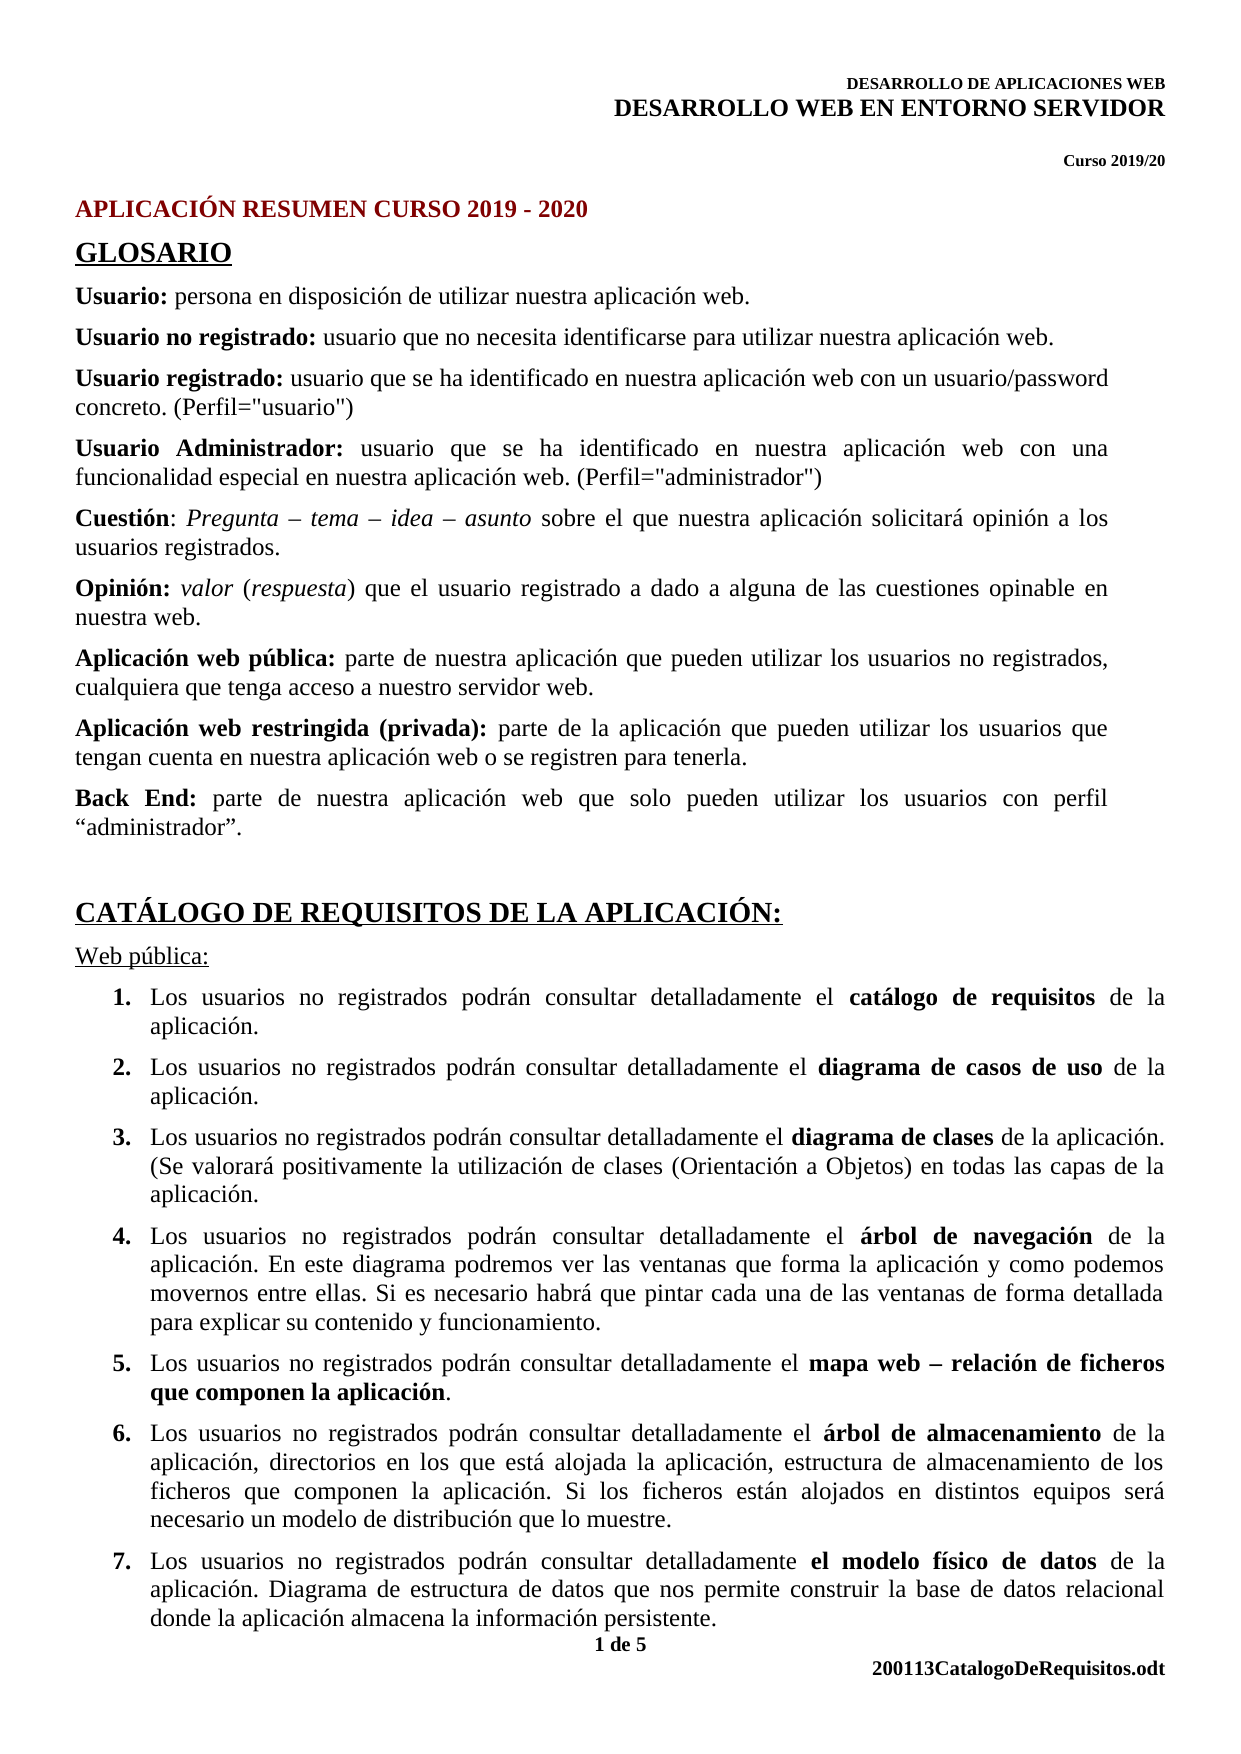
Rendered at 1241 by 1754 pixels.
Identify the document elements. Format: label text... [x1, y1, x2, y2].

text APLICACIÓN RESUMEN CURSO 2019 - 2020 [75, 194, 1109, 222]
text Usuario Administrador: usuario que se ha identificado en nuestra aplicación web con una funcionalidad especial en nuestra aplicación web. (Perfil="administrador") [75, 433, 1109, 491]
text GLOSARIO [75, 235, 1109, 268]
list Los usuarios no registrados podrán consultar detalladamente el mapa web – relación de ficheros que componen la aplicación. [112, 1348, 1165, 1406]
text CATÁLOGO DE REQUISITOS DE LA APLICACIÓN: [75, 895, 1109, 928]
list Los usuarios no registrados podrán consultar detalladamente el árbol de navegación de la aplicación. En este diagrama podremos ver las ventanas que forma la aplicación y como podemos movernos entre ellas. Si es necesario habrá que pintar cada una de las ventanas de forma detallada para explicar su contenido y funcionamiento. [112, 1221, 1165, 1336]
text Usuario registrado: usuario que se ha identificado en nuestra aplicación web con un usuario/password concreto. (Perfil="usuario") [75, 363, 1109, 421]
list Los usuarios no registrados podrán consultar detalladamente el diagrama de casos de uso de la aplicación. [112, 1052, 1165, 1109]
text Usuario: persona en disposición de utilizar nuestra aplicación web. [75, 281, 1109, 310]
text Usuario no registrado: usuario que no necesita identificarse para utilizar nuestra aplicación web. [75, 322, 1109, 351]
list Los usuarios no registrados podrán consultar detalladamente el diagrama de clases de la aplicación. (Se valorará positivamente la utilización de clases (Orientación a Objetos) en todas las capas de la aplicación. [112, 1122, 1165, 1208]
text Aplicación web restringida (privada): parte de la aplicación que pueden utilizar los usuarios que tengan cuenta en nuestra aplicación web o se registren para tenerla. [75, 713, 1109, 771]
list Los usuarios no registrados podrán consultar detalladamente el modelo físico de datos de la aplicación. Diagrama de estructura de datos que nos permite construir la base de datos relacional donde la aplicación almacena la información persistente. [112, 1546, 1165, 1632]
text Opinión: valor (respuesta) que el usuario registrado a dado a alguna de las cuestiones opinable en nuestra web. [75, 573, 1109, 631]
text Cuestión: Pregunta – tema – idea – asunto sobre el que nuestra aplicación solicitará opinión a los usuarios registrados. [75, 503, 1109, 561]
text Aplicación web pública: parte de nuestra aplicación que pueden utilizar los usuarios no registrados, cualquiera que tenga acceso a nuestro servidor web. [75, 643, 1109, 701]
list Los usuarios no registrados podrán consultar detalladamente el árbol de almacenamiento de la aplicación, directorios en los que está alojada la aplicación, estructura de almacenamiento de los ficheros que componen la aplicación. Si los ficheros están alojados en distintos equipos será necesario un modelo de distribución que lo muestre. [112, 1418, 1165, 1533]
text Web pública: [75, 941, 1109, 969]
text Back End: parte de nuestra aplicación web que solo pueden utilizar los usuarios con perfil “administrador”. [75, 783, 1109, 841]
list Los usuarios no registrados podrán consultar detalladamente el catálogo de requisitos de la aplicación. [112, 982, 1165, 1039]
